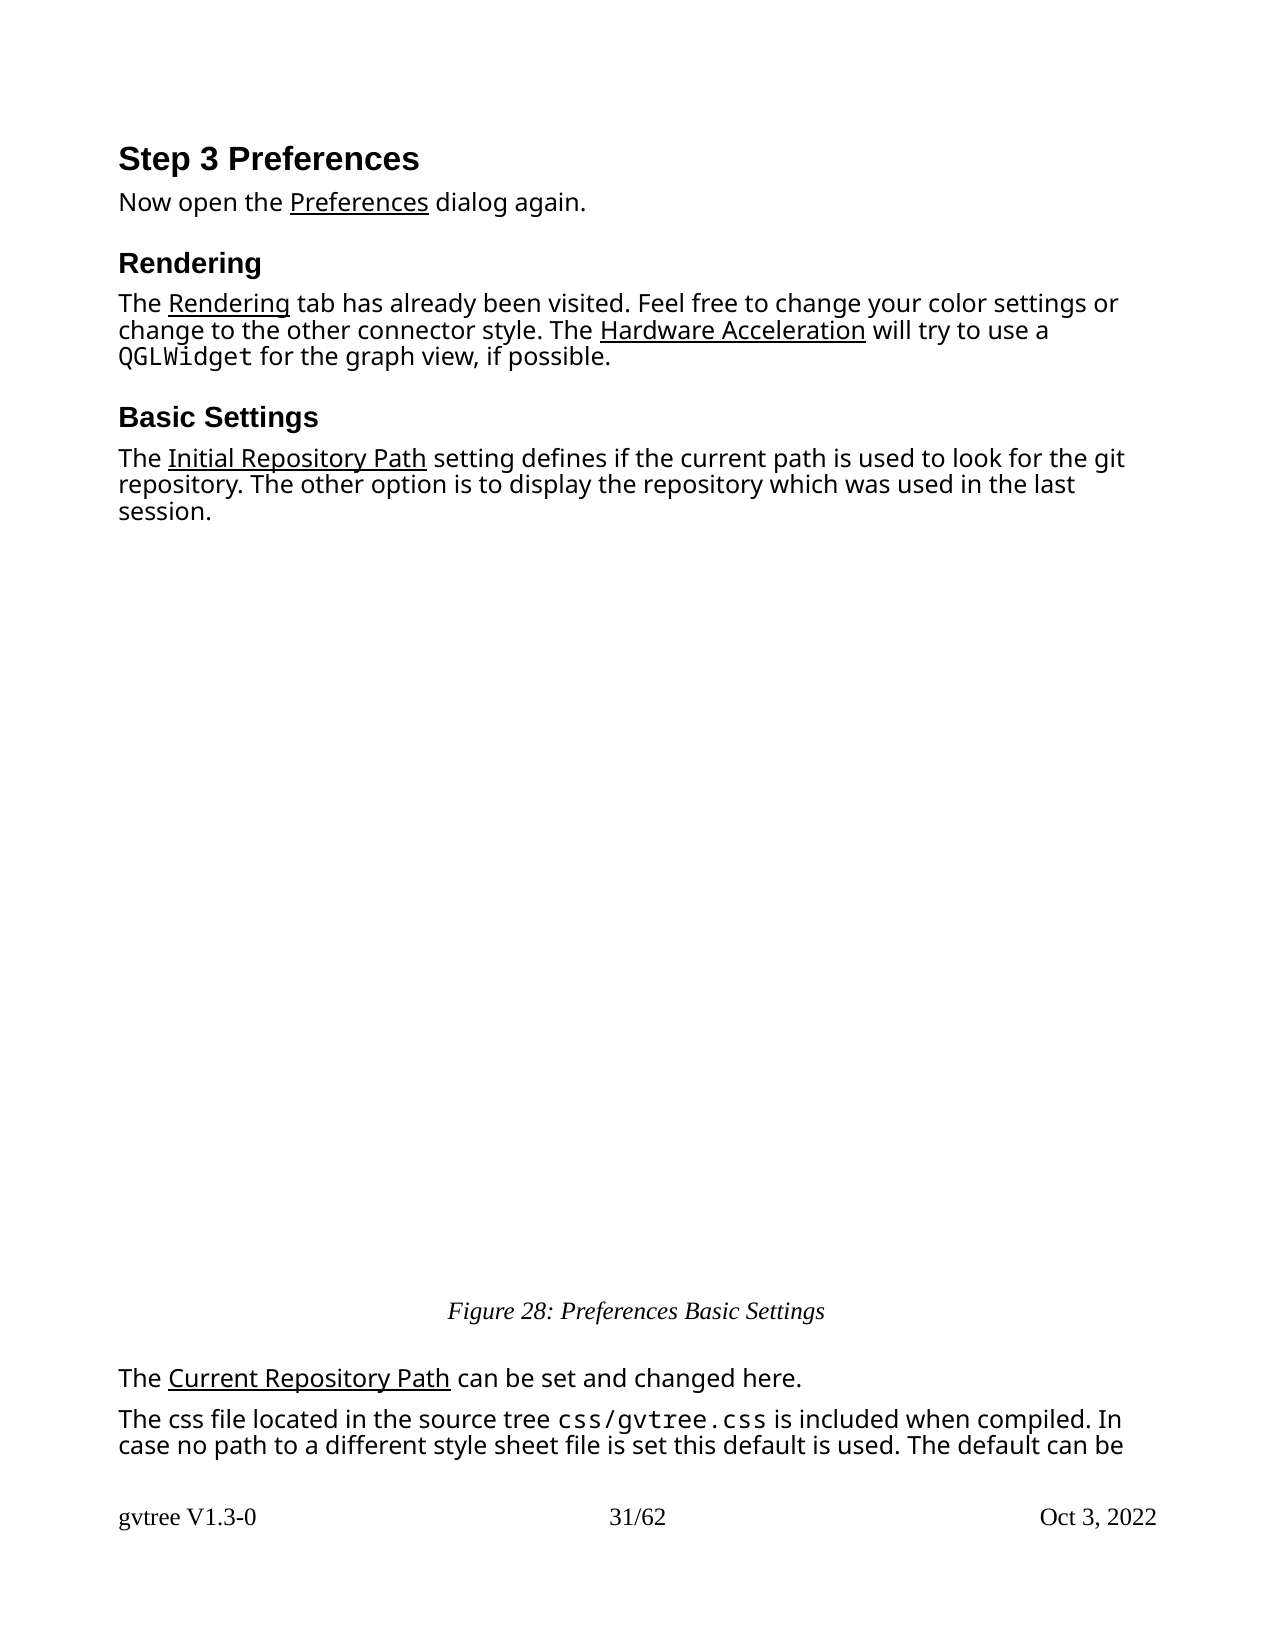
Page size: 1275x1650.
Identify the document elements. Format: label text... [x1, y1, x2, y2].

text Now open the Preferences dialog again. [118, 190, 1157, 217]
text The Current Repository Path can be set and changed here. [118, 1366, 1157, 1392]
subtitle Step 3 Preferences [118, 139, 1157, 178]
subtitle Rendering [118, 246, 1157, 279]
text Figure 28: Preferences Basic Settings [118, 553, 1157, 1325]
text The Rendering tab has already been visited. Feel free to change your color settings or change to the other connector style. The Hardware Acceleration will try to use a QGLWidget for the graph view, if possible. [118, 292, 1157, 371]
subtitle Basic Settings [118, 400, 1157, 434]
text The Initial Repository Path setting defines if the current path is used to look for the git repository. The other option is to display the repository which was used in the last session. [118, 446, 1157, 526]
text The css file located in the source tree css/gvtree.css is included when compiled. In case no path to a different style sheet file is set this default is used. The default can be [118, 1407, 1157, 1460]
